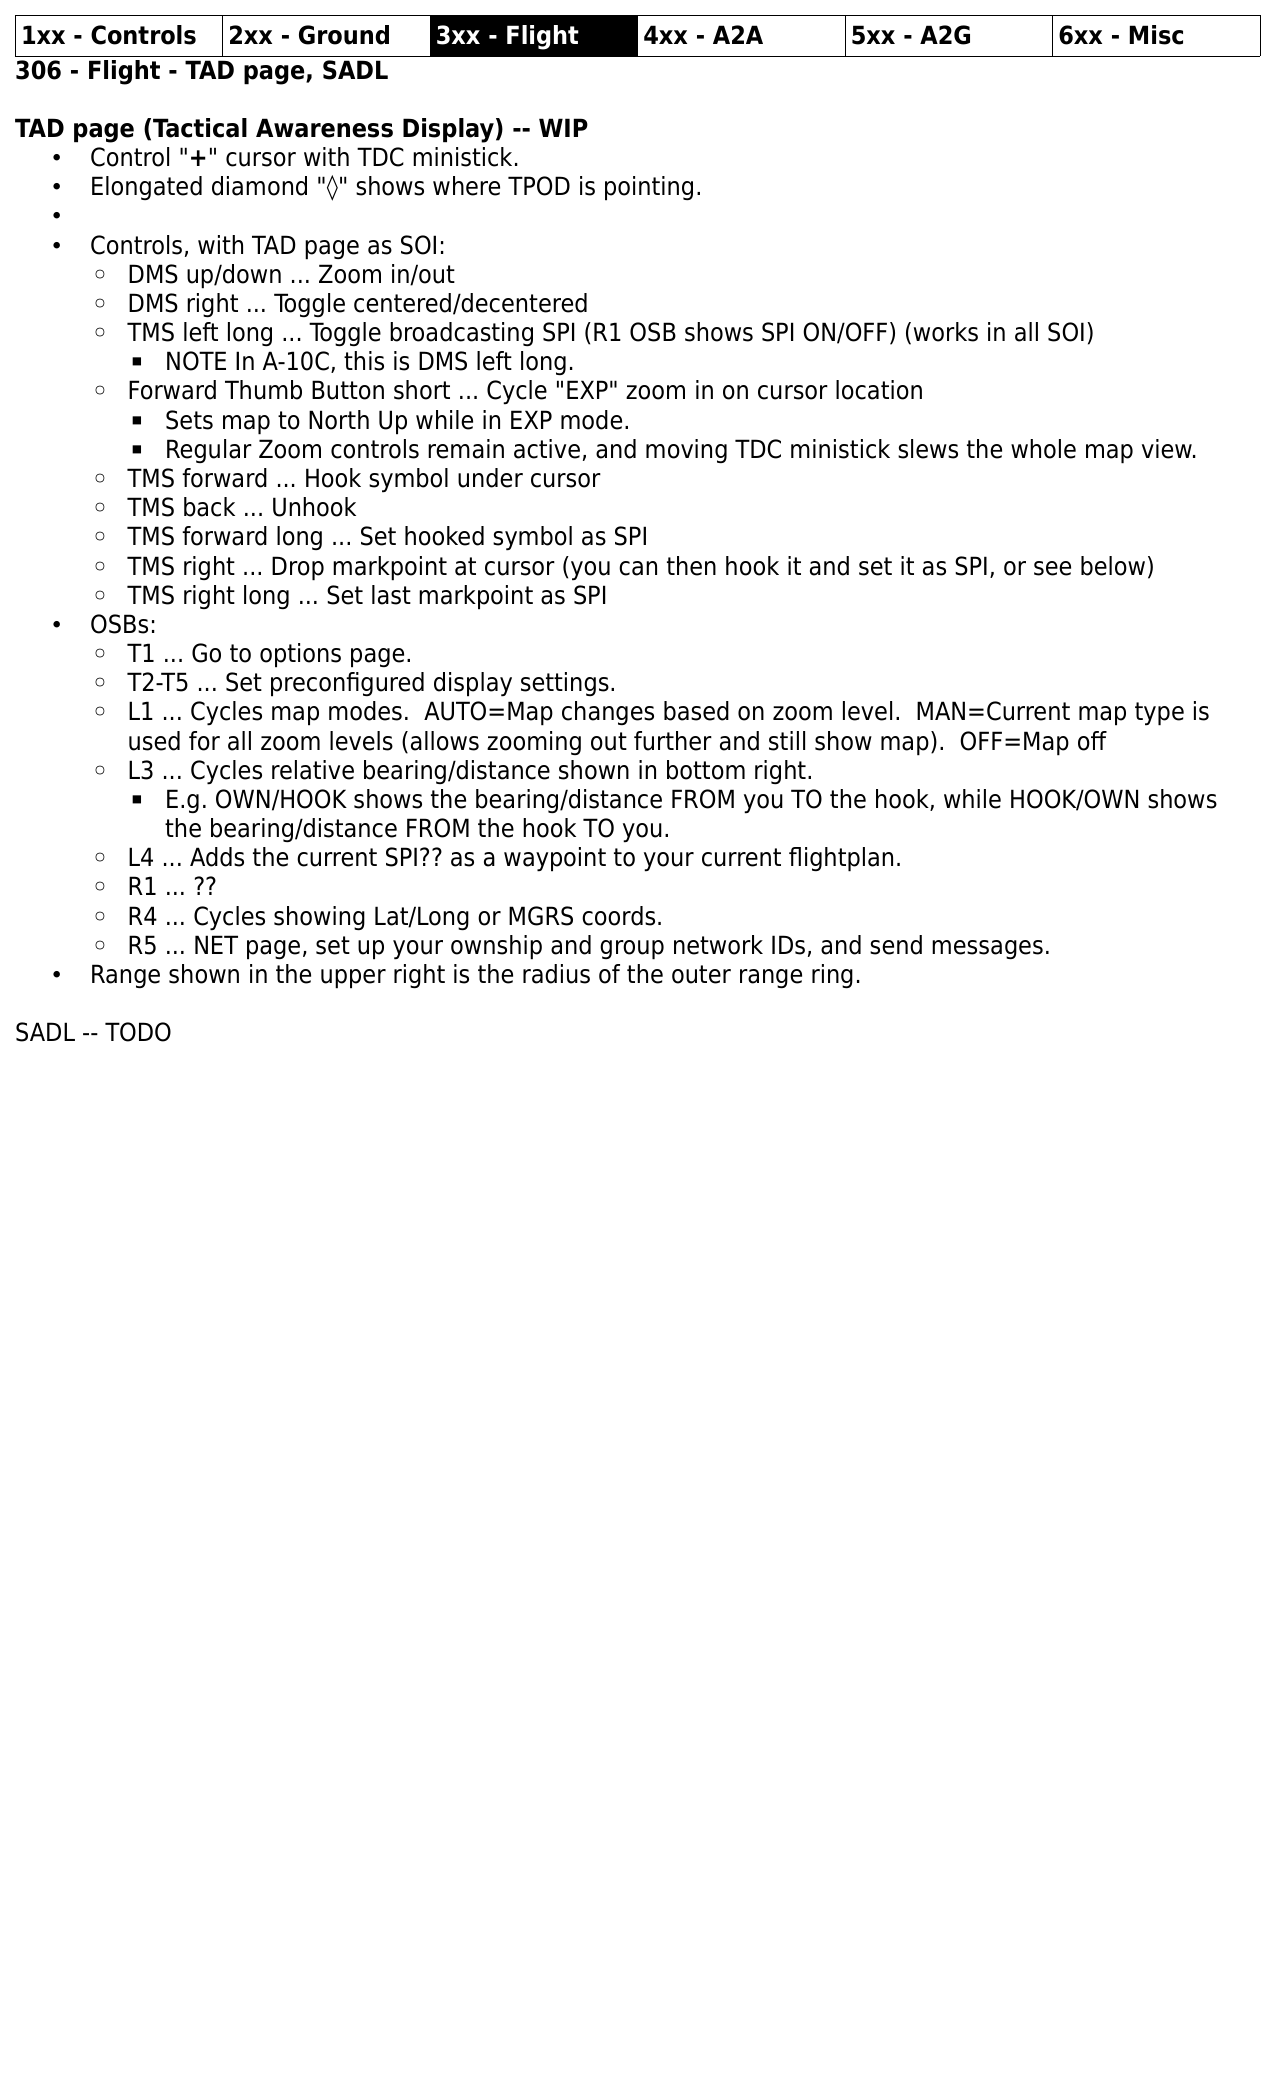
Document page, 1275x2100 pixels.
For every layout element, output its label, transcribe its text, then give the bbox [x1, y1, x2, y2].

list L4 ... Adds the current SPI?? as a waypoint to your current flightplan. [90, 843, 1260, 872]
text 306 - Flight - TAD page, SADL [15, 57, 1260, 85]
list TMS right long ... Set last markpoint as SPI [90, 581, 1260, 610]
list DMS up/down ... Zoom in/out [90, 260, 1260, 289]
text SADL -- TODO [15, 1018, 1260, 1047]
list TMS forward long ... Set hooked symbol as SPI [90, 522, 1260, 552]
list E.g. OWN/HOOK shows the bearing/distance FROM you TO the hook, while HOOK/OWN shows the bearing/distance FROM the hook TO you. [127, 785, 1260, 843]
list R4 ... Cycles showing Lat/Long or MGRS coords. [90, 902, 1260, 931]
list L1 ... Cycles map modes. AUTO=Map changes based on zoom level. MAN=Current map type is used for all zoom levels (allows zooming out further and still show map). OFF=Map off [90, 697, 1260, 756]
list L3 ... Cycles relative bearing/distance shown in bottom right. [90, 756, 1260, 785]
list T1 ... Go to options page. [90, 639, 1260, 668]
list NOTE In A-10C, this is DMS left long. [127, 347, 1260, 377]
list Regular Zoom controls remain active, and moving TDC ministick slews the whole map view. [127, 435, 1260, 464]
list T2-T5 ... Set preconfigured display settings. [90, 668, 1260, 697]
table_header 6xx - Misc [1053, 16, 1260, 56]
table_header 5xx - A2G [846, 16, 1052, 56]
list Control "+" cursor with TDC ministick. [52, 143, 1260, 172]
table_header 3xx - Flight [431, 16, 637, 56]
table_header 4xx - A2A [638, 16, 845, 56]
table_header 1xx - Controls [16, 16, 222, 56]
list TMS right ... Drop markpoint at cursor (you can then hook it and set it as SPI, or see below) [90, 552, 1260, 581]
list Elongated diamond "◊" shows where TPOD is pointing. [52, 172, 1260, 202]
table_header 2xx - Ground [223, 16, 430, 56]
list DMS right ... Toggle centered/decentered [90, 289, 1260, 318]
list Range shown in the upper right is the radius of the outer range ring. [52, 960, 1260, 989]
list TMS back ... Unhook [90, 493, 1260, 522]
list R5 ... NET page, set up your ownship and group network IDs, and send messages. [90, 931, 1260, 960]
list R1 ... ?? [90, 872, 1260, 902]
list TMS forward ... Hook symbol under cursor [90, 464, 1260, 493]
list Sets map to North Up while in EXP mode. [127, 406, 1260, 435]
list TMS left long ... Toggle broadcasting SPI (R1 OSB shows SPI ON/OFF) (works in all SOI) [90, 318, 1260, 347]
text TAD page (Tactical Awareness Display) -- WIP [15, 114, 1260, 143]
list Forward Thumb Button short ... Cycle "EXP" zoom in on cursor location [90, 377, 1260, 406]
list OSBs: [52, 610, 1260, 639]
list Controls, with TAD page as SOI: [52, 231, 1260, 260]
